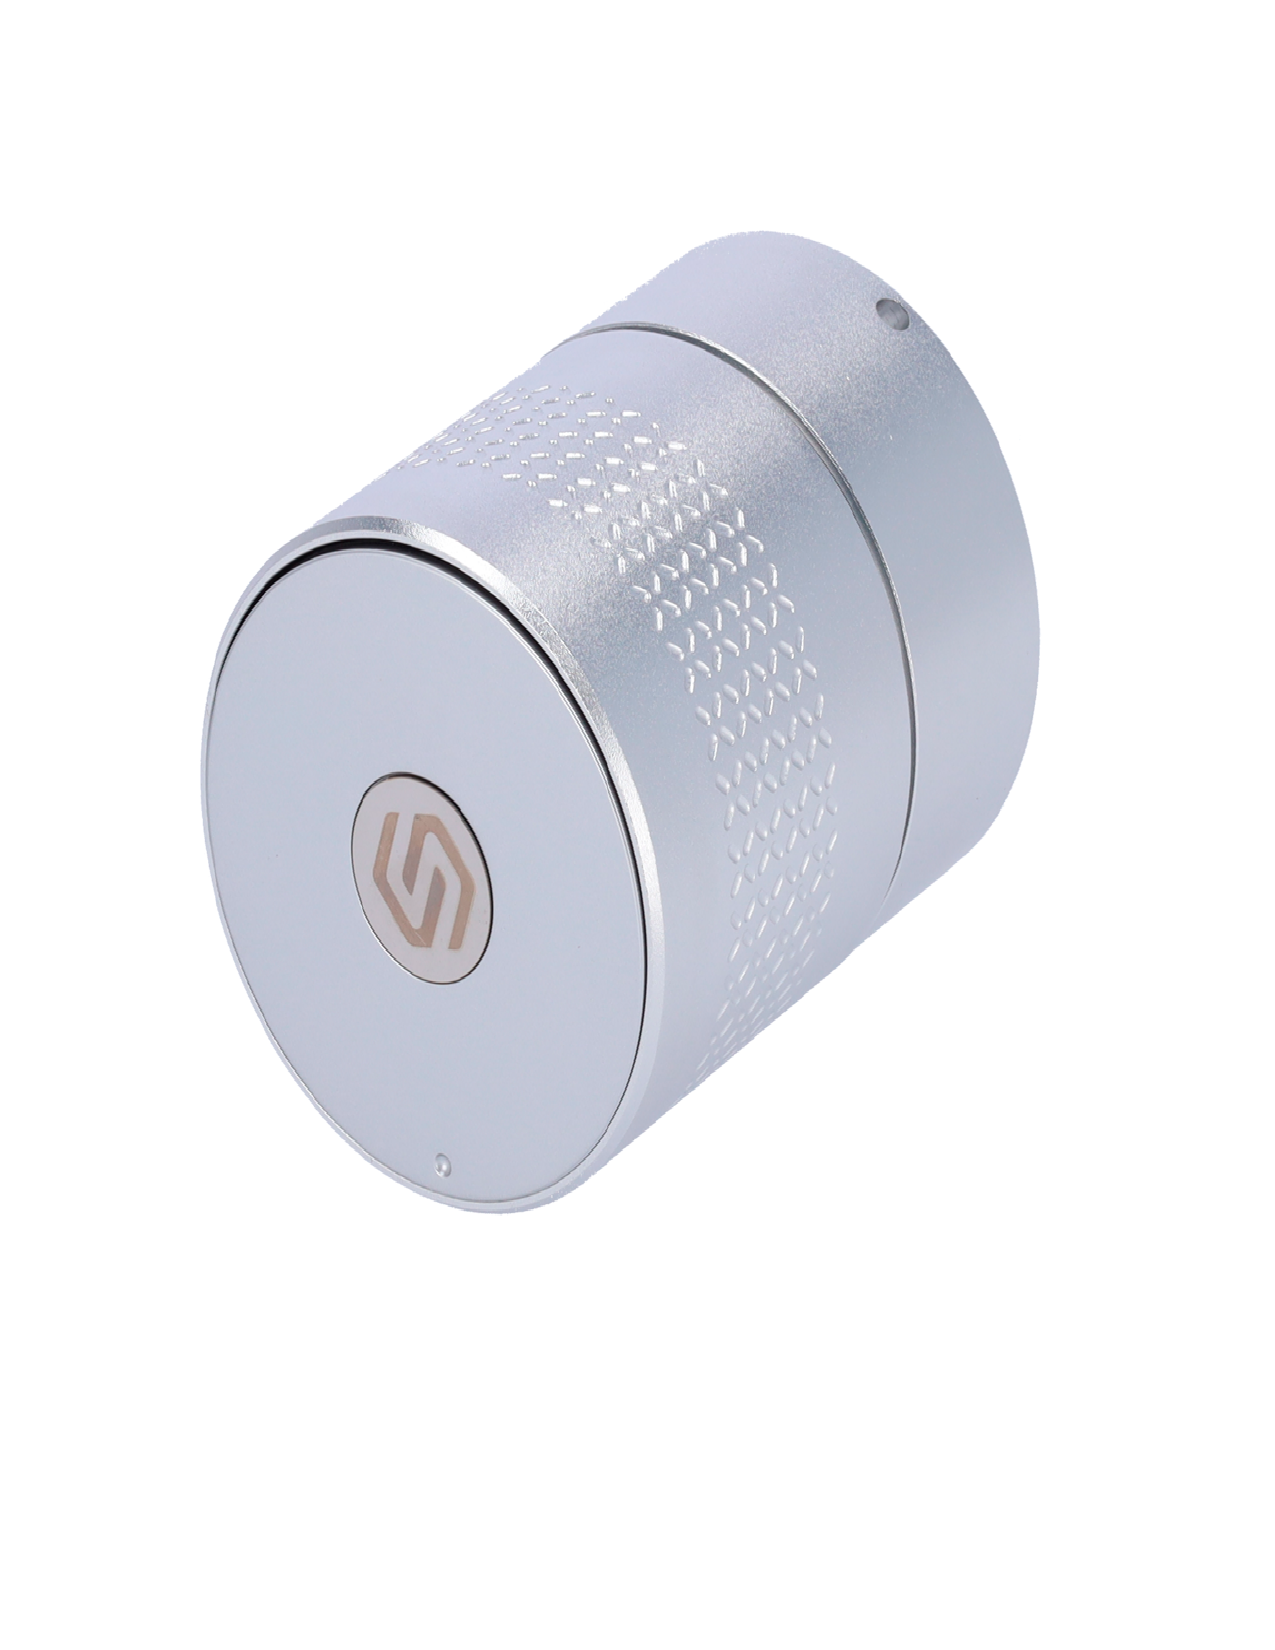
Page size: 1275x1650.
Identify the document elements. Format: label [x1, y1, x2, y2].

picture [118, 146, 1098, 1420]
